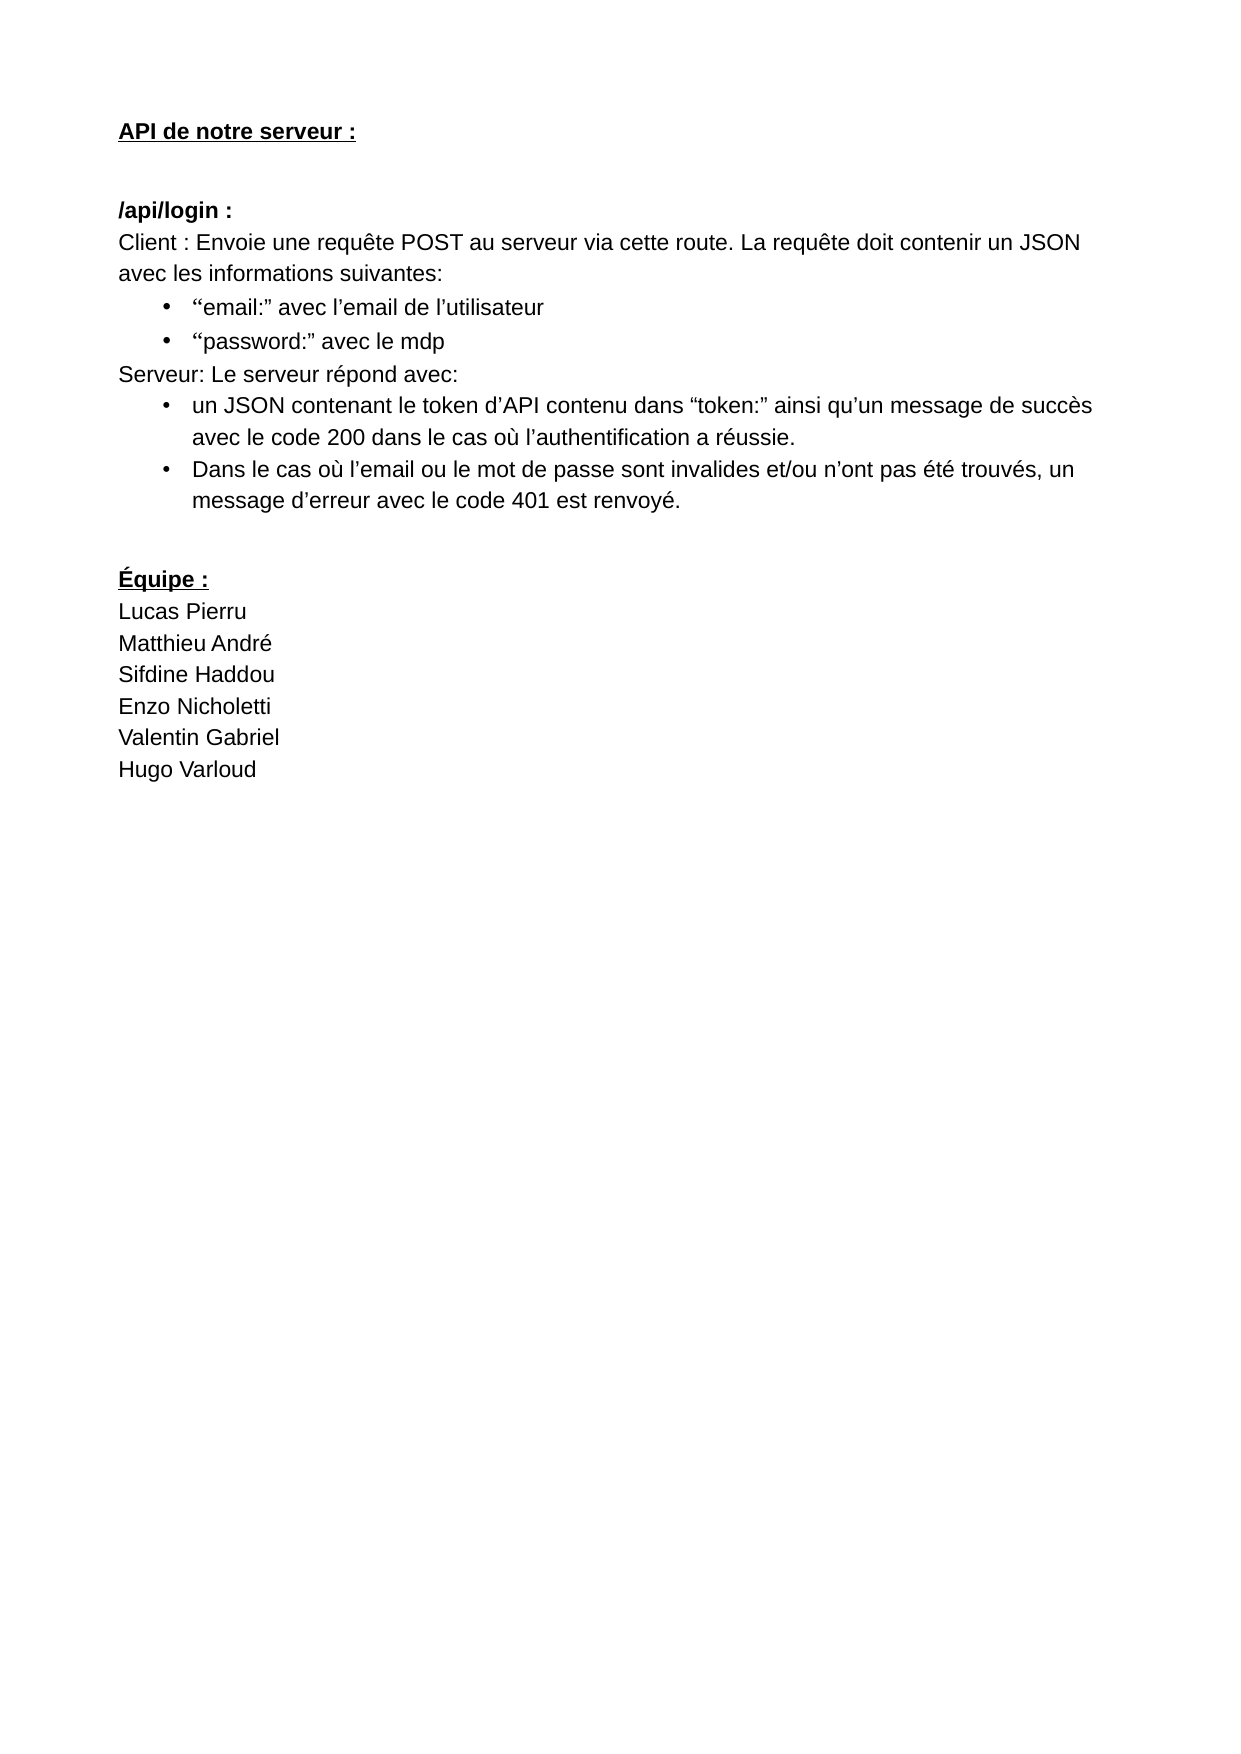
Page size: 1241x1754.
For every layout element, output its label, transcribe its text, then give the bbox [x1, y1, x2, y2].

text Client : Envoie une requête POST au serveur via cette route. La requête doit contenir un JSON avec les informations suivantes: [118, 229, 1122, 287]
text Lucas Pierru [118, 598, 1122, 624]
list un JSON contenant le token d’API contenu dans “token:” ainsi qu’un message de succès avec le code 200 dans le cas où l’authentification a réussie. [162, 392, 1122, 450]
list “password:” avec le mdp [162, 326, 1122, 355]
text Enzo Nicholetti [118, 693, 1122, 719]
text Équipe : [118, 566, 1122, 593]
list “email:” avec l’email de l’utilisateur [162, 292, 1122, 321]
text /api/login : [118, 197, 1122, 224]
text Valentin Gabriel [118, 724, 1122, 751]
text Matthieu André [118, 629, 1122, 656]
text Sifdine Haddou [118, 661, 1122, 687]
list Dans le cas où l’email ou le mot de passe sont invalides et/ou n’ont pas été trouvés, un message d’erreur avec le code 401 est renvoyé. [162, 456, 1122, 513]
text Hugo Varloud [118, 756, 1122, 782]
text API de notre serveur : [118, 118, 1122, 144]
text Serveur: Le serveur répond avec: [118, 361, 1122, 387]
